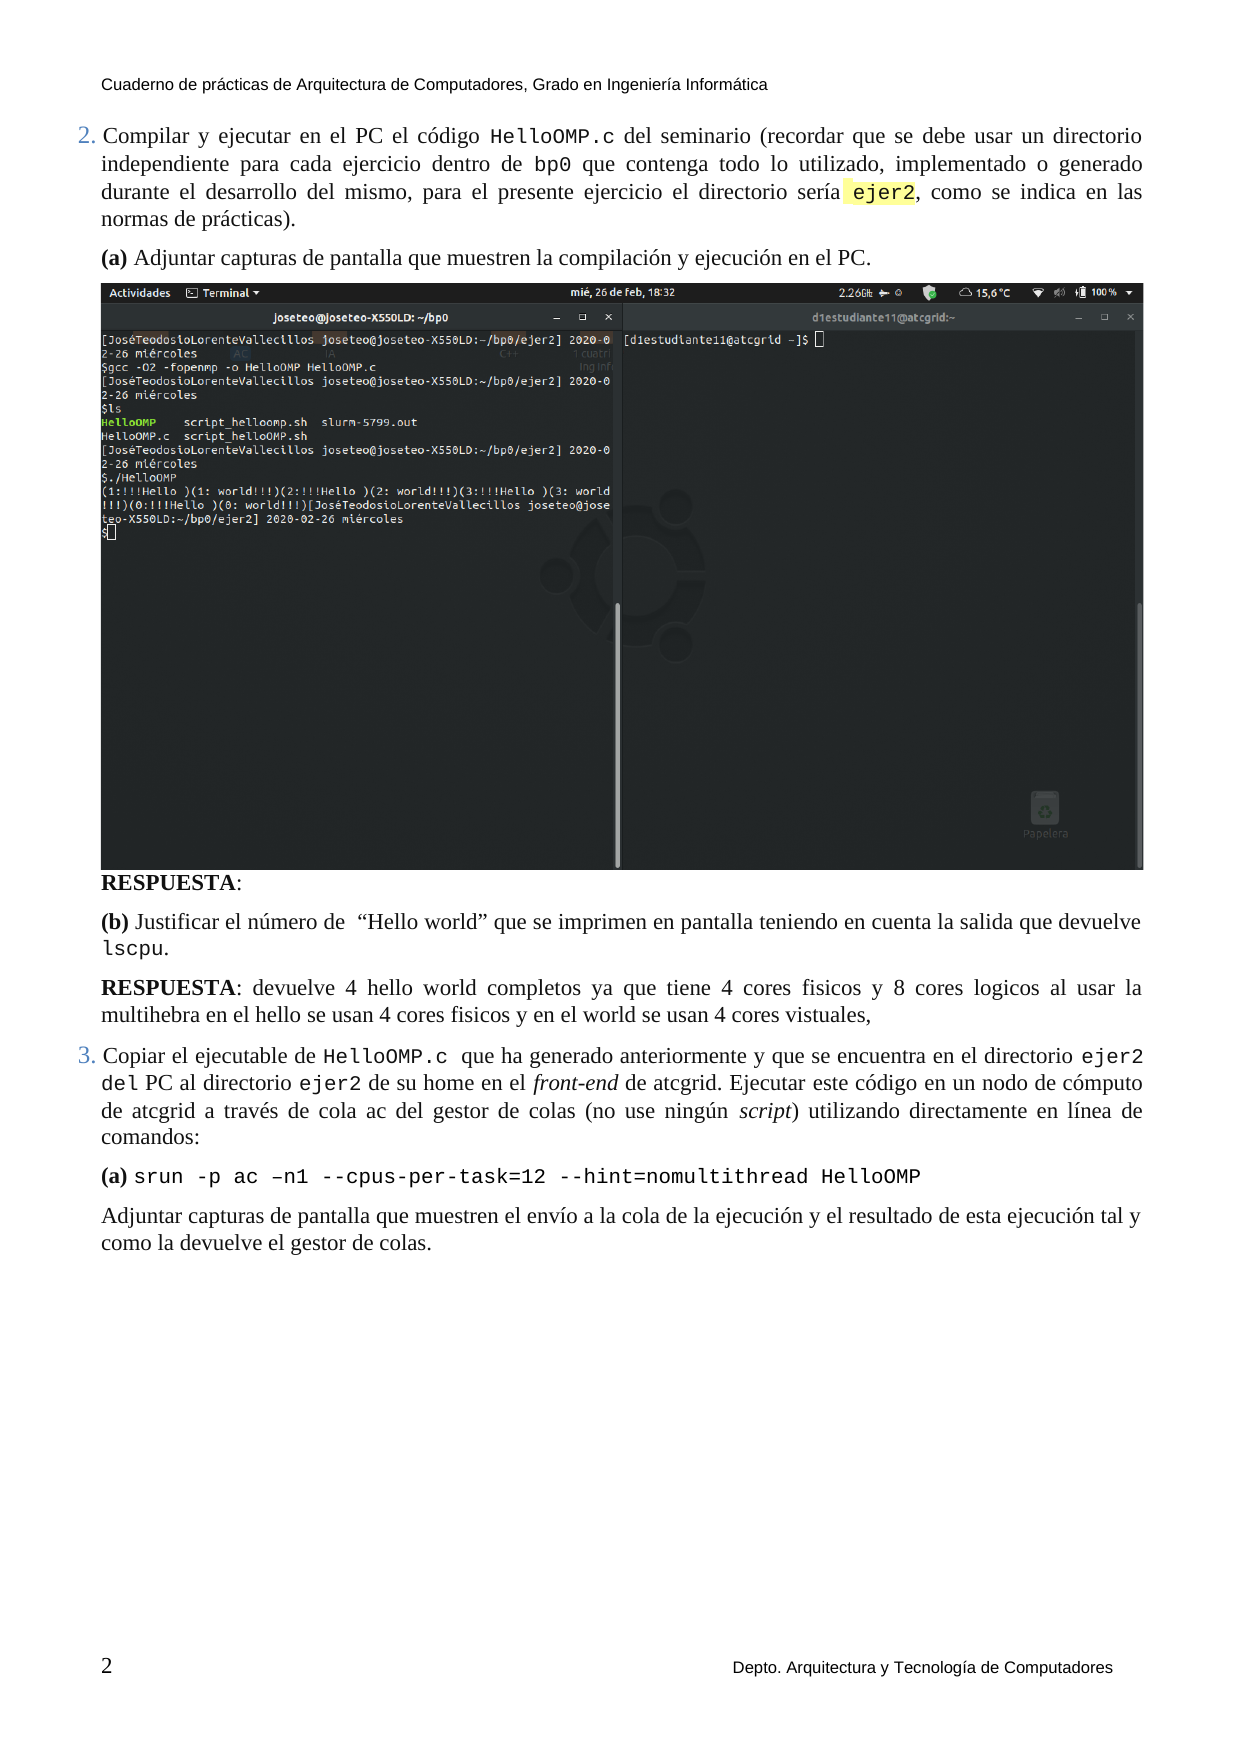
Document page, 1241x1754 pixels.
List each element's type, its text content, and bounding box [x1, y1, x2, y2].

text (b) Justificar el número de “Hello world” que se imprimen en pantalla teniendo en cuenta la salida que devuelve lscpu. [101, 908, 1143, 962]
text (a) Adjuntar capturas de pantalla que muestren la compilación y ejecución en el PC. [101, 244, 1143, 271]
text RESPUESTA: devuelve 4 hello world completos ya que tiene 4 cores fisicos y 8 cores logicos al usar la multihebra en el hello se usan 4 cores fisicos y en el world se usan 4 cores vistuales, [101, 974, 1143, 1027]
text Adjuntar capturas de pantalla que muestren el envío a la cola de la ejecución y el resultado de esta ejecución tal y como la devuelve el gestor de colas. [101, 1202, 1143, 1255]
list Copiar el ejecutable de HelloOMP.c que ha generado anteriormente y que se encuentra en el directorio ejer2 del PC al directorio ejer2 de su home en el front-end de atcgrid. Ejecutar este código en un nodo de cómputo de atcgrid a través de cola ac del gestor de colas (no use ningún script) utilizando directamente en línea de comandos: [71, 1040, 1143, 1149]
text RESPUESTA: [101, 870, 1143, 896]
picture [100, 283, 1144, 870]
text (a) srun -p ac –n1 --cpus-per-task=12 --hint=nomultithread HelloOMP [101, 1162, 1143, 1190]
list Compilar y ejecutar en el PC el código HelloOMP.c del seminario (recordar que se debe usar un directorio independiente para cada ejercicio dentro de bp0 que contenga todo lo utilizado, implementado o generado durante el desarrollo del mismo, para el presente ejercicio el directorio sería ejer2, como se indica en las normas de prácticas). [71, 121, 1143, 232]
